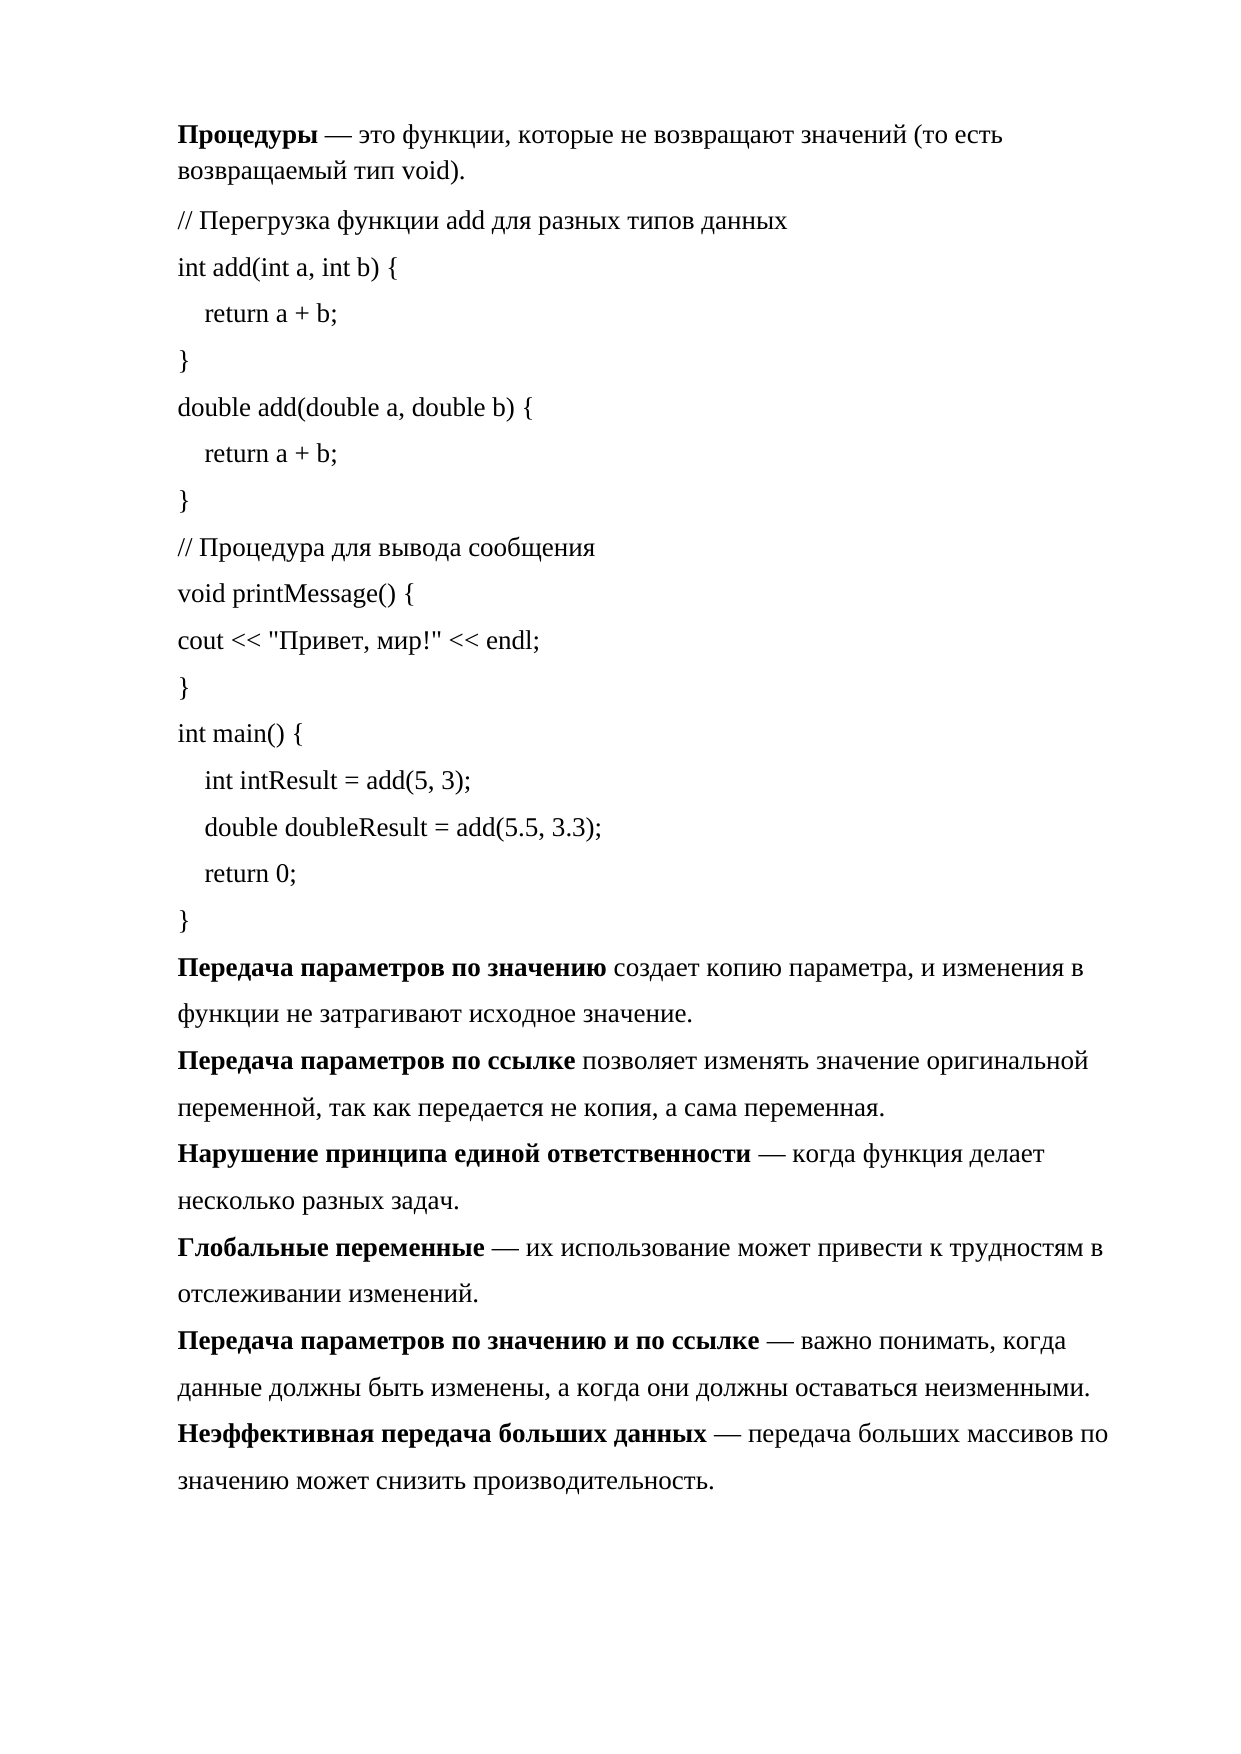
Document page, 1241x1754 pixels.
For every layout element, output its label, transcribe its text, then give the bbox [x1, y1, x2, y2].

text Глобальные переменные — их использование может привести к трудностям в отслеживании изменений. [177, 1231, 1152, 1309]
list } [177, 344, 1152, 375]
text Передача параметров по ссылке позволяет изменять значение оригинальной переменной, так как передается не копия, а сама переменная. [177, 1044, 1152, 1122]
list double add(double a, double b) { [177, 391, 1152, 422]
list } [177, 904, 1152, 935]
list int intResult = add(5, 3); [177, 764, 1152, 795]
text Процедуры — это функции, которые не возвращают значений (то есть возвращаемый тип void). [177, 118, 1152, 185]
text Неэффективная передача больших данных — передача больших массивов по значению может снизить производительность. [177, 1417, 1152, 1495]
text Нарушение принципа единой ответственности — когда функция делает несколько разных задач. [177, 1137, 1152, 1215]
list } [177, 484, 1152, 515]
list // Процедура для вывода сообщения [177, 531, 1152, 562]
list int main() { [177, 717, 1152, 749]
list int add(int a, int b) { [177, 251, 1152, 282]
list cout << "Привет, мир!" << endl; [177, 624, 1152, 655]
list return a + b; [177, 437, 1152, 469]
list // Перегрузка функции add для разных типов данных [177, 204, 1152, 235]
list void printMessage() { [177, 577, 1152, 609]
list } [177, 671, 1152, 702]
list return 0; [177, 857, 1152, 889]
text Передача параметров по значению и по ссылке — важно понимать, когда данные должны быть изменены, а когда они должны оставаться неизменными. [177, 1324, 1152, 1402]
list return a + b; [177, 297, 1152, 329]
text Передача параметров по значению создает копию параметра, и изменения в функции не затрагивают исходное значение. [177, 951, 1152, 1029]
list double doubleResult = add(5.5, 3.3); [177, 811, 1152, 842]
